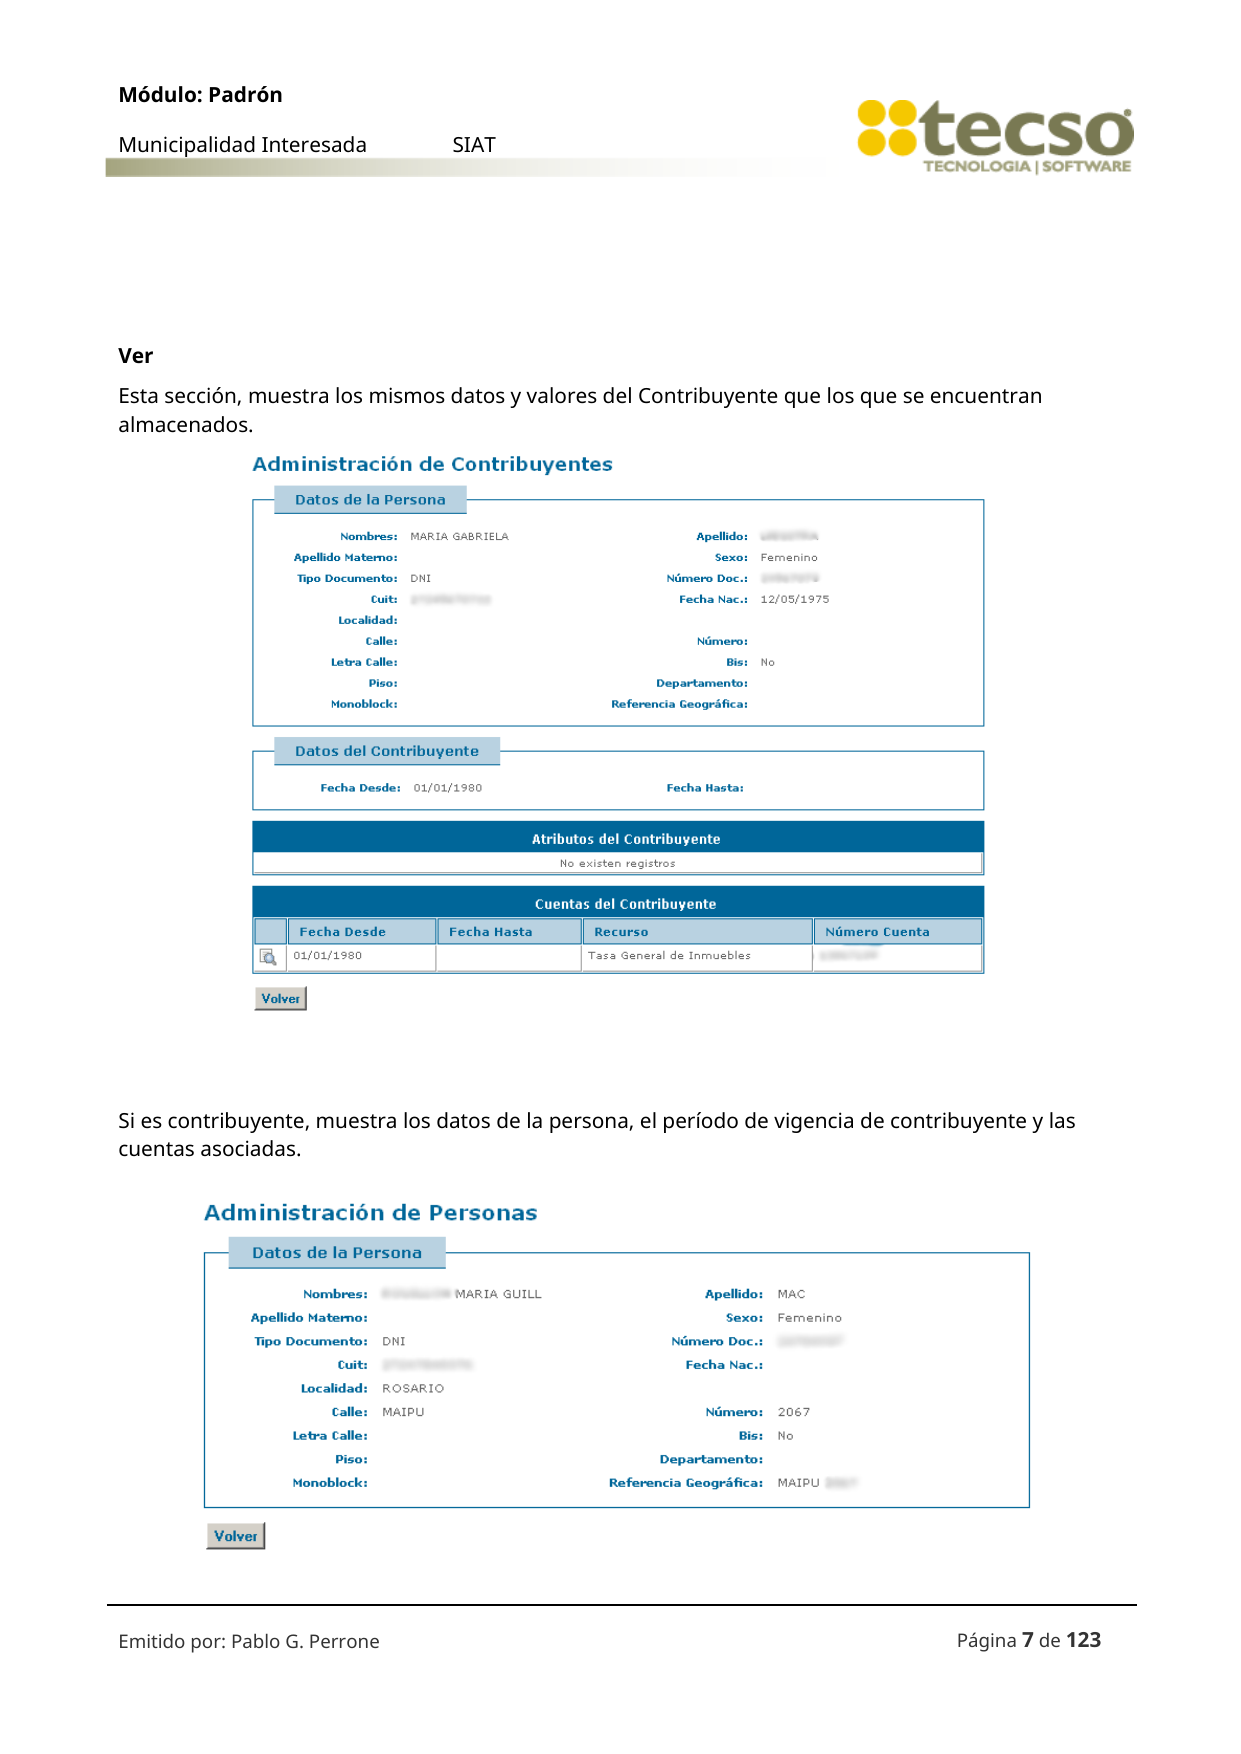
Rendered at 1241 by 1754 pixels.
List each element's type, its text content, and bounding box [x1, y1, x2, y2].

picture [105, 100, 1134, 177]
picture [191, 1198, 1049, 1566]
picture [243, 451, 998, 1022]
text Esta sección, muestra los mismos datos y valores del Contribuyente que los que se encuentran almacenados. [118, 382, 1122, 438]
text Ver [118, 341, 1122, 369]
text Si es contribuyente, muestra los datos de la persona, el período de vigencia de contribuyente y las cuentas asociadas. [118, 1106, 1122, 1163]
